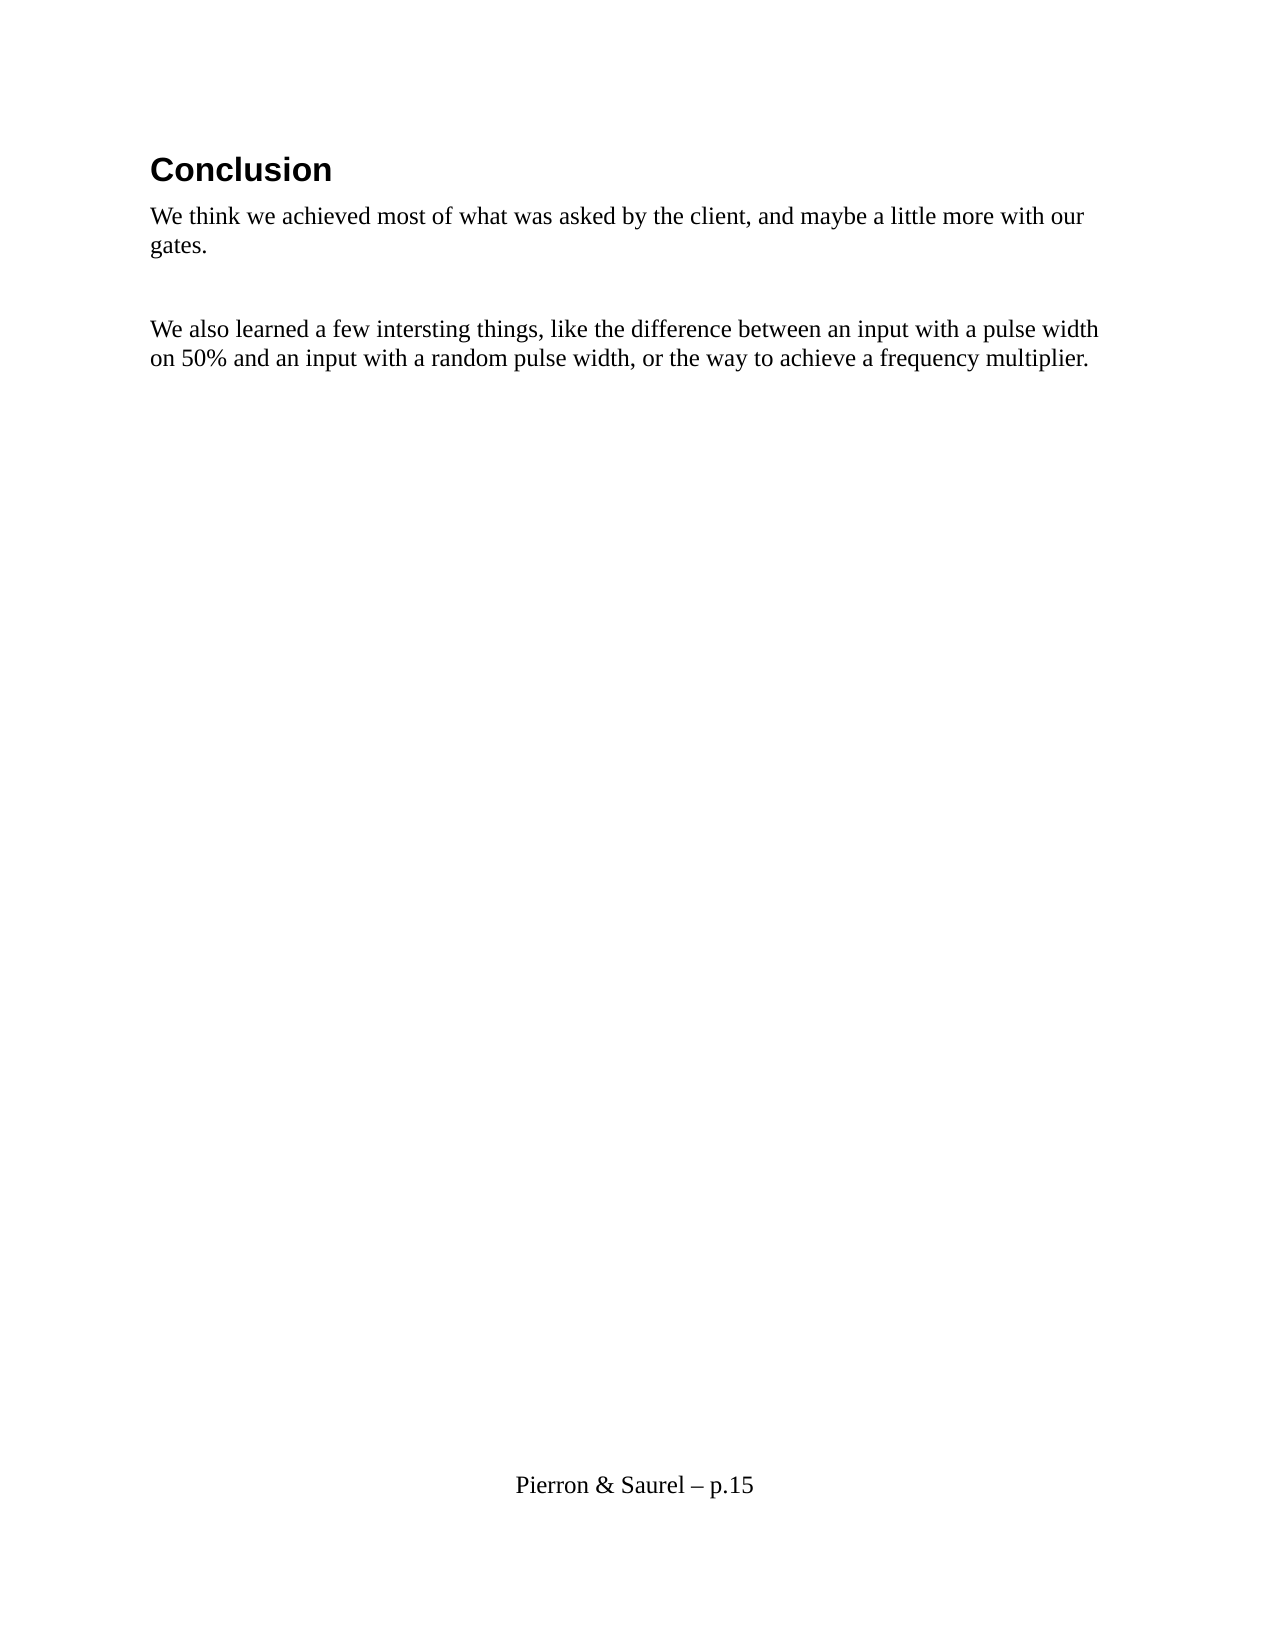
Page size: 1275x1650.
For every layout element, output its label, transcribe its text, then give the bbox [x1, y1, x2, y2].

text We also learned a few intersting things, like the difference between an input with a pulse width on 50% and an input with a random pulse width, or the way to achieve a frequency multiplier. [150, 314, 1125, 372]
text We think we achieved most of what was asked by the client, and maybe a little more with our gates. [150, 201, 1125, 259]
subtitle Conclusion [150, 150, 1125, 189]
